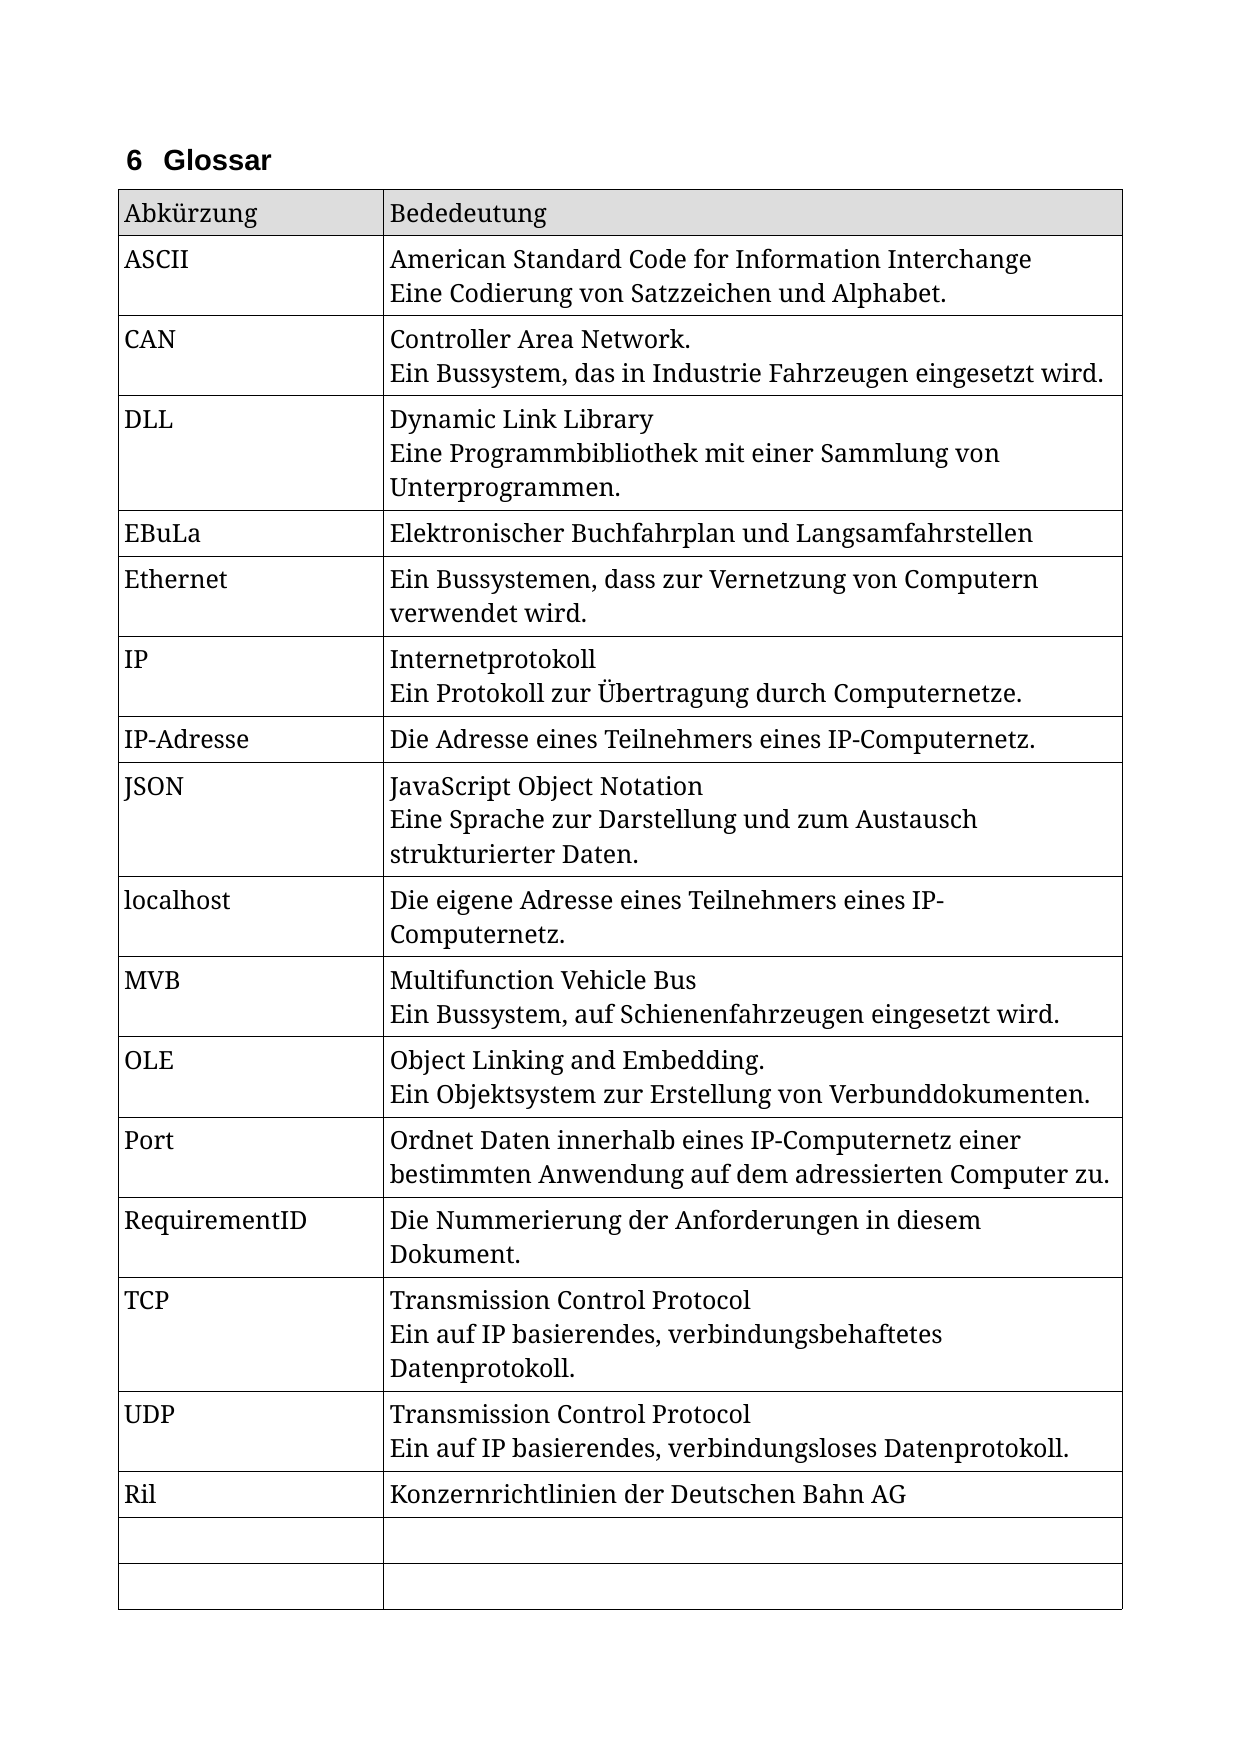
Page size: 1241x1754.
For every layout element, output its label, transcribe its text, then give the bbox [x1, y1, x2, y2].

table_cell Ril [119, 1472, 383, 1517]
table_header Abkürzung [119, 190, 383, 235]
table_cell EBuLa [119, 511, 383, 556]
table_cell IP [119, 637, 383, 716]
table_cell [384, 1564, 1122, 1609]
table_cell Object Linking and Embedding. Ein Objektsystem zur Erstellung von Verbunddokumenten. [384, 1037, 1122, 1116]
table_cell [384, 1518, 1122, 1563]
table_cell [119, 1518, 383, 1563]
table_cell Elektronischer Buchfahrplan und Langsamfahrstellen [384, 511, 1122, 556]
table_cell Transmission Control Protocol Ein auf IP basierendes, verbindungsbehaftetes Datenprotokoll. [384, 1278, 1122, 1391]
table_header Bededeutung [384, 190, 1122, 235]
table_cell Ordnet Daten innerhalb eines IP-Computernetz einer bestimmten Anwendung auf dem adressierten Computer zu. [384, 1118, 1122, 1196]
table_cell MVB [119, 957, 383, 1036]
table_cell localhost [119, 877, 383, 956]
table_cell American Standard Code for Information Interchange Eine Codierung von Satzzeichen und Alphabet. [384, 236, 1122, 315]
table_cell Die Adresse eines Teilnehmers eines IP-Computernetz. [384, 717, 1122, 762]
table_cell Internetprotokoll Ein Protokoll zur Übertragung durch Computernetze. [384, 637, 1122, 716]
table_cell IP-Adresse [119, 717, 383, 762]
subtitle Glossar [118, 143, 1122, 177]
table_cell Die eigene Adresse eines Teilnehmers eines IP-Computernetz. [384, 877, 1122, 956]
table_cell Dynamic Link Library Eine Programmbibliothek mit einer Sammlung von Unterprogrammen. [384, 396, 1122, 509]
table_cell Ein Bussystemen, dass zur Vernetzung von Computern verwendet wird. [384, 557, 1122, 636]
table_cell [119, 1564, 383, 1609]
table_cell Ethernet [119, 557, 383, 636]
table_cell UDP [119, 1392, 383, 1471]
table_cell Die Nummerierung der Anforderungen in diesem Dokument. [384, 1198, 1122, 1277]
table_cell Controller Area Network. Ein Bussystem, das in Industrie Fahrzeugen eingesetzt wird. [384, 316, 1122, 395]
table_cell DLL [119, 396, 383, 509]
table_cell JavaScript Object Notation Eine Sprache zur Darstellung und zum Austausch strukturierter Daten. [384, 763, 1122, 876]
table_cell Multifunction Vehicle Bus Ein Bussystem, auf Schienenfahrzeugen eingesetzt wird. [384, 957, 1122, 1036]
table_cell RequirementID [119, 1198, 383, 1277]
table_cell ASCII [119, 236, 383, 315]
table_cell Port [119, 1118, 383, 1196]
table_cell Konzernrichtlinien der Deutschen Bahn AG [384, 1472, 1122, 1517]
table_cell Transmission Control Protocol Ein auf IP basierendes, verbindungsloses Datenprotokoll. [384, 1392, 1122, 1471]
table_cell TCP [119, 1278, 383, 1391]
table_cell CAN [119, 316, 383, 395]
table_cell JSON [119, 763, 383, 876]
table_cell OLE [119, 1037, 383, 1116]
